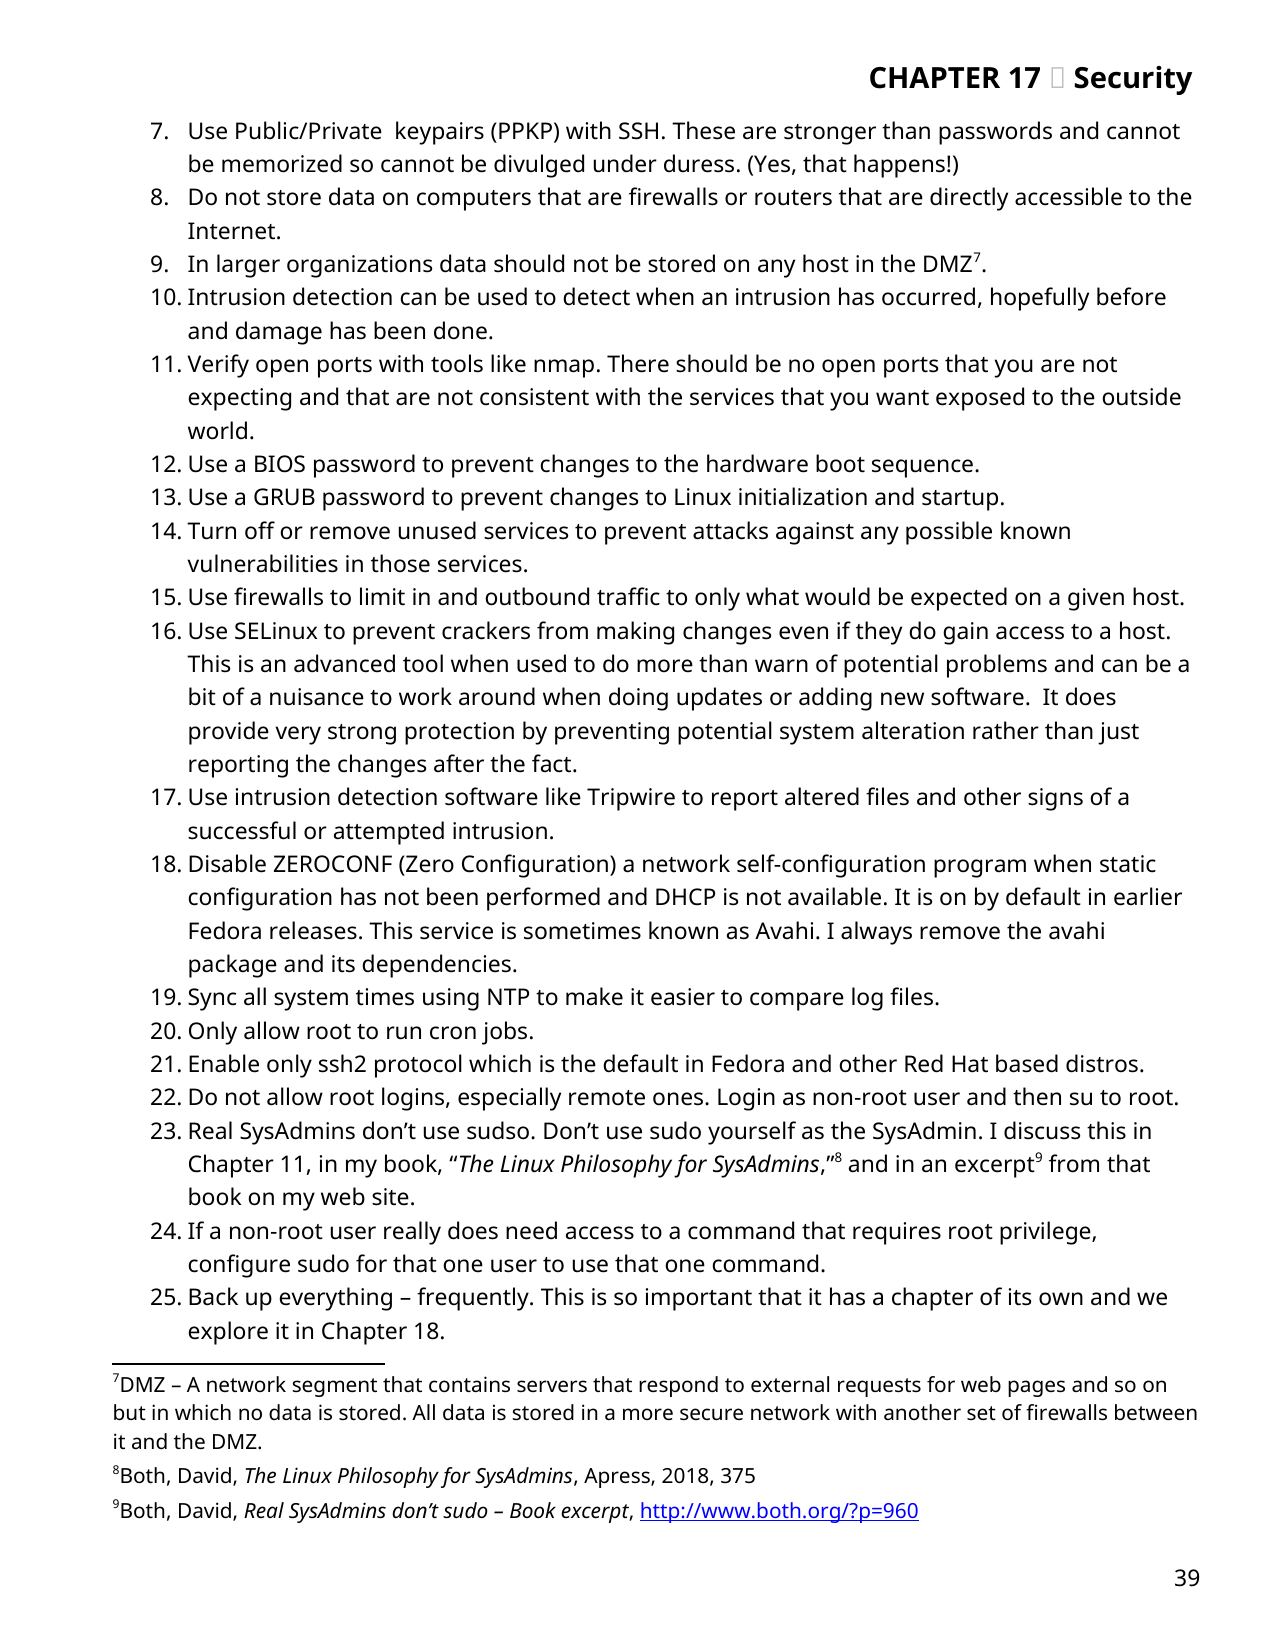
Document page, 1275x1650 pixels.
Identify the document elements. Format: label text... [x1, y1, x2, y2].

list Use intrusion detection software like Tripwire to report altered files and other signs of a successful or attempted intrusion. [150, 779, 1200, 846]
list Do not allow root logins, especially remote ones. Login as non-root user and then su to root. [150, 1079, 1200, 1112]
list Enable only ssh2 protocol which is the default in Fedora and other Red Hat based distros. [150, 1046, 1200, 1079]
list If a non-root user really does need access to a command that requires root privilege, configure sudo for that one user to use that one command. [150, 1212, 1200, 1279]
list Sync all system times using NTP to make it easier to compare log files. [150, 979, 1200, 1012]
list Use SELinux to prevent crackers from making changes even if they do gain access to a host. This is an advanced tool when used to do more than warn of potential problems and can be a bit of a nuisance to work around when doing updates or adding new software. It does provide very strong protection by preventing potential system alteration rather than just reporting the changes after the fact. [150, 612, 1200, 779]
list Use a BIOS password to prevent changes to the hardware boot sequence. [150, 446, 1200, 479]
list Use firewalls to limit in and outbound traffic to only what would be expected on a given host. [150, 579, 1200, 612]
list Only allow root to run cron jobs. [150, 1012, 1200, 1046]
list Use a GRUB password to prevent changes to Linux initialization and startup. [150, 479, 1200, 512]
list Disable ZEROCONF (Zero Configuration) a network self-configuration program when static configuration has not been performed and DHCP is not available. It is on by default in earlier Fedora releases. This service is sometimes known as Avahi. I always remove the avahi package and its dependencies. [150, 846, 1200, 979]
list Intrusion detection can be used to detect when an intrusion has occurred, hopefully before and damage has been done. [150, 279, 1200, 346]
list Real SysAdmins don’t use sudso. Don’t use sudo yourself as the SysAdmin. I discuss this in Chapter 11, in my book, “The Linux Philosophy for SysAdmins,” and in an excerpt from that book on my web site. [150, 1112, 1200, 1212]
list Use Public/Private keypairs (PPKP) with SSH. These are stronger than passwords and cannot be memorized so cannot be divulged under duress. (Yes, that happens!) [150, 112, 1200, 179]
list DMZ – A network segment that contains servers that respond to external requests for web pages and so on but in which no data is stored. All data is stored in a more secure network with another set of firewalls between it and the DMZ. [112, 1370, 1200, 1455]
list Do not store data on computers that are firewalls or routers that are directly accessible to the Internet. [150, 179, 1200, 246]
list In larger organizations data should not be stored on any host in the DMZ. [150, 246, 1200, 279]
list Both, David, The Linux Philosophy for SysAdmins, Apress, 2018, 375 [112, 1461, 1200, 1490]
list Back up everything – frequently. This is so important that it has a chapter of its own and we explore it in Chapter 18. [150, 1279, 1200, 1346]
list Both, David, Real SysAdmins don’t sudo – Book excerpt, http://www.both.org/?p=960 [112, 1496, 1200, 1524]
list Turn off or remove unused services to prevent attacks against any possible known vulnerabilities in those services. [150, 512, 1200, 579]
list Verify open ports with tools like nmap. There should be no open ports that you are not expecting and that are not consistent with the services that you want exposed to the outside world. [150, 346, 1200, 446]
